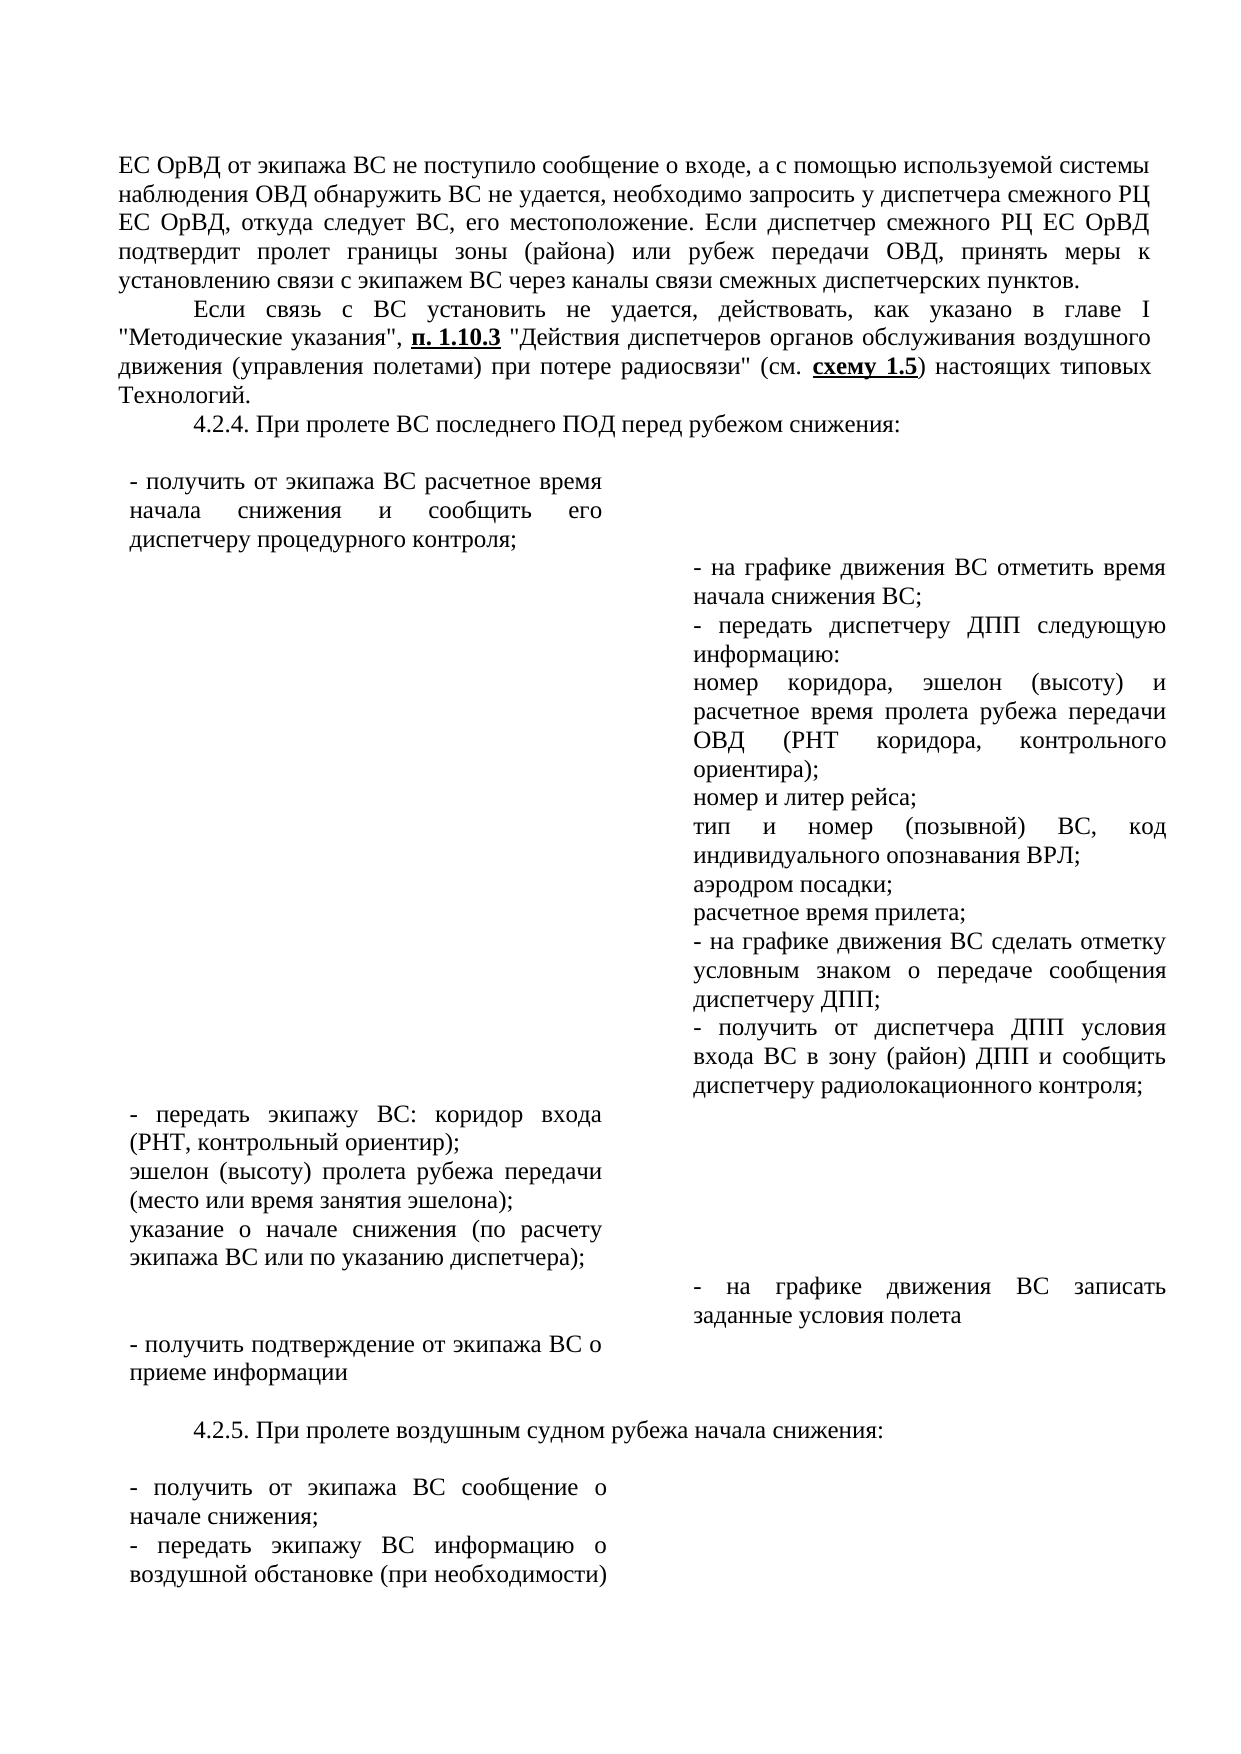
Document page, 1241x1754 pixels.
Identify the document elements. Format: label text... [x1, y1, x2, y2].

table_cell [682, 1099, 1178, 1271]
table_cell - получить подтверждение от экипажа ВС о приеме информации [118, 1329, 614, 1386]
table_cell [118, 610, 614, 926]
table_cell [614, 610, 682, 926]
table_cell [118, 926, 614, 1012]
text 4.2.5. При пролете воздушным судном рубежа начала снижения: [118, 1415, 1152, 1444]
text ЕС ОрВД от экипажа ВС не поступило сообщение о входе, а с помощью используемой системы наблюдения ОВД обнаружить ВС не удается, необходимо запросить у диспетчера смежного РЦ ЕС ОрВД, откуда следует ВС, его местоположение. Если диспетчер смежного РЦ ЕС ОрВД подтвердит пролет границы зоны (района) или рубеж передачи ОВД, принять меры к установлению связи с экипажем ВС через каналы связи смежных диспетчерских пунктов. [118, 150, 1152, 294]
table_cell [614, 1329, 682, 1386]
table_cell [118, 553, 614, 610]
table_cell - на графике движения ВС записать заданные условия полета [682, 1271, 1178, 1329]
table_cell - передать диспетчеру ДПП следующую информацию: номер коридора, эшелон (высоту) и расчетное время пролета рубежа передачи ОВД (РНТ коридора, контрольного ориентира); номер и литер рейса; тип и номер (позывной) ВС, код индивидуального опознавания ВРЛ; аэродром посадки; расчетное время прилета; [682, 610, 1178, 926]
table_cell [614, 926, 682, 1012]
table_header [682, 466, 1178, 552]
table_cell - передать экипажу ВС: коридор входа (РНТ, контрольный ориентир); эшелон (высоту) пролета рубежа передачи (место или время занятия эшелона); указание о начале снижения (по расчету экипажа ВС или по указанию диспетчера); [118, 1099, 614, 1271]
text 4.2.4. При пролете ВС последнего ПОД перед рубежом снижения: [118, 409, 1152, 437]
table_header [619, 1473, 687, 1530]
table_header - получить от экипажа ВС расчетное время начала снижения и сообщить его диспетчеру процедурного контроля; [118, 466, 614, 552]
table_cell [687, 1530, 1183, 1587]
table_cell [118, 1271, 614, 1329]
table_cell [619, 1530, 687, 1587]
table_cell [614, 1013, 682, 1099]
table_cell - получить от диспетчера ДПП условия входа ВС в зону (район) ДПП и сообщить диспетчеру радиолокационного контроля; [682, 1013, 1178, 1099]
table_cell [614, 553, 682, 610]
table_cell - на графике движения ВС отметить время начала снижения ВС; [682, 553, 1178, 610]
table_header - получить от экипажа ВС сообщение о начале снижения; [118, 1473, 618, 1530]
table_header [614, 466, 682, 552]
table_cell - передать экипажу ВС информацию о воздушной обстановке (при необходимости) [118, 1530, 618, 1587]
table_cell [614, 1099, 682, 1271]
table_cell - на графике движения ВС сделать отметку условным знаком о передаче сообщения диспетчеру ДПП; [682, 926, 1178, 1012]
table_cell [682, 1329, 1178, 1386]
text Если связь с ВС установить не удается, действовать, как указано в главе I "Методические указания", п. 1.10.3 "Действия диспетчеров органов обслуживания воздушного движения (управления полетами) при потере радиосвязи" (см. схему 1.5) настоящих типовых Технологий. [118, 294, 1152, 409]
table_header [687, 1473, 1183, 1530]
table_cell [614, 1271, 682, 1329]
table_cell [118, 1013, 614, 1099]
